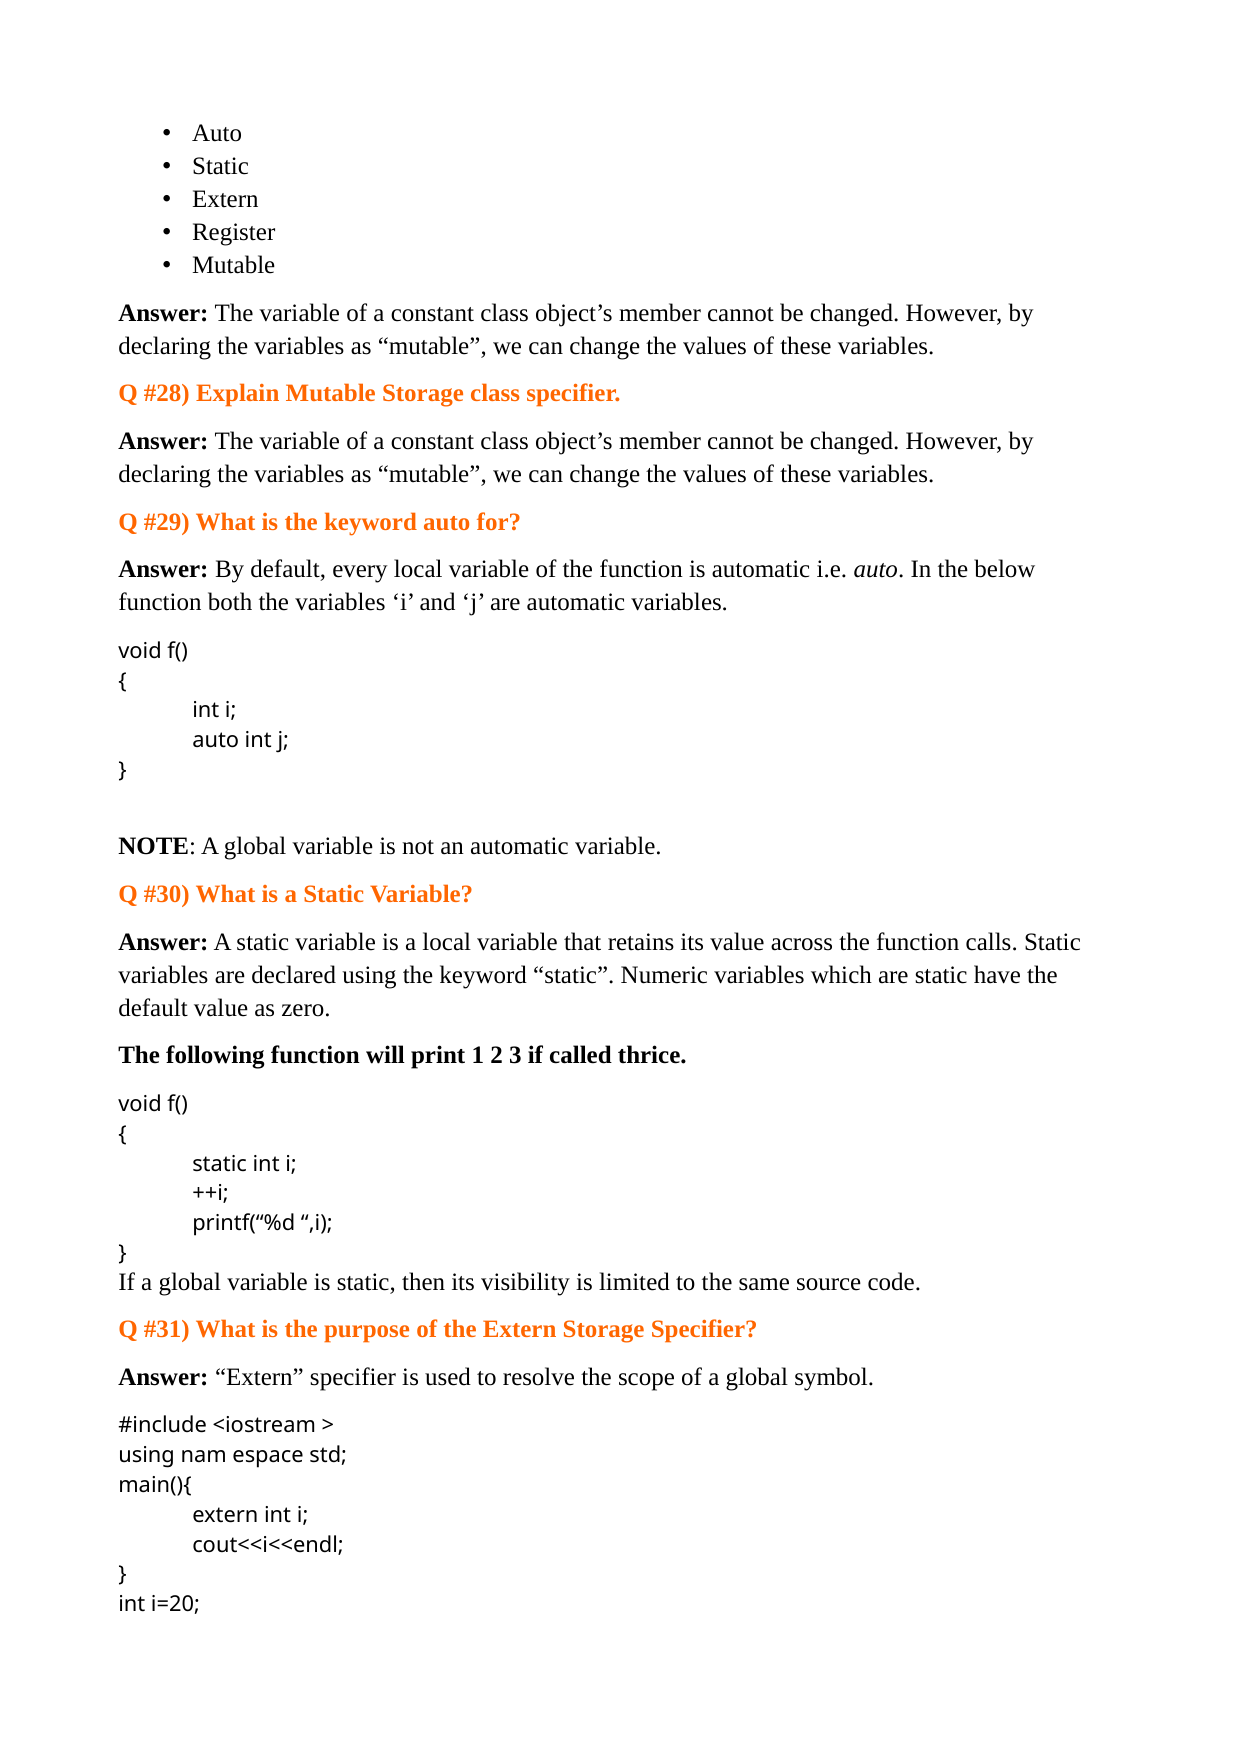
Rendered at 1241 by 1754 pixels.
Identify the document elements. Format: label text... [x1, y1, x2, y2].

text main(){ [118, 1469, 1122, 1499]
text int i; [118, 694, 1122, 724]
list Static [162, 151, 1122, 180]
text Q #30) What is a Static Variable? [118, 879, 1122, 908]
text Answer: The variable of a constant class object’s member cannot be changed. However, by declaring the variables as “mutable”, we can change the values of these variables. [118, 298, 1122, 359]
text static int i; [118, 1147, 1122, 1177]
list Register [162, 217, 1122, 246]
text using nam espace std; [118, 1439, 1122, 1469]
text Answer: By default, every local variable of the function is automatic i.e. auto. In the below function both the variables ‘i’ and ‘j’ are automatic variables. [118, 554, 1122, 616]
text void f() [118, 1088, 1122, 1118]
text Q #28) Explain Mutable Storage class specifier. [118, 378, 1122, 407]
text The following function will print 1 2 3 if called thrice. [118, 1040, 1122, 1069]
text Answer: The variable of a constant class object’s member cannot be changed. However, by declaring the variables as “mutable”, we can change the values of these variables. [118, 426, 1122, 488]
text printf(“%d “,i); [118, 1207, 1122, 1237]
list Auto [162, 118, 1122, 147]
text } [118, 1237, 1122, 1267]
text Answer: “Extern” specifier is used to resolve the scope of a global symbol. [118, 1362, 1122, 1391]
list Mutable [162, 250, 1122, 279]
text cout<<i<<endl; [118, 1529, 1122, 1558]
text { [118, 665, 1122, 694]
text } [118, 1558, 1122, 1588]
text If a global variable is static, then its visibility is limited to the same source code. [118, 1267, 1122, 1295]
text } [118, 754, 1122, 784]
text { [118, 1118, 1122, 1147]
list Extern [162, 184, 1122, 213]
text Q #31) What is the purpose of the Extern Storage Specifier? [118, 1314, 1122, 1343]
text Q #29) What is the keyword auto for? [118, 507, 1122, 535]
text Answer: A static variable is a local variable that retains its value across the function calls. Static variables are declared using the keyword “static”. Numeric variables which are static have the default value as zero. [118, 927, 1122, 1021]
text auto int j; [118, 724, 1122, 754]
text #include <iostream > [118, 1409, 1122, 1439]
text void f() [118, 635, 1122, 665]
text ++i; [118, 1177, 1122, 1207]
text int i=20; [118, 1588, 1122, 1618]
text NOTE: A global variable is not an automatic variable. [118, 831, 1122, 860]
text extern int i; [118, 1499, 1122, 1529]
